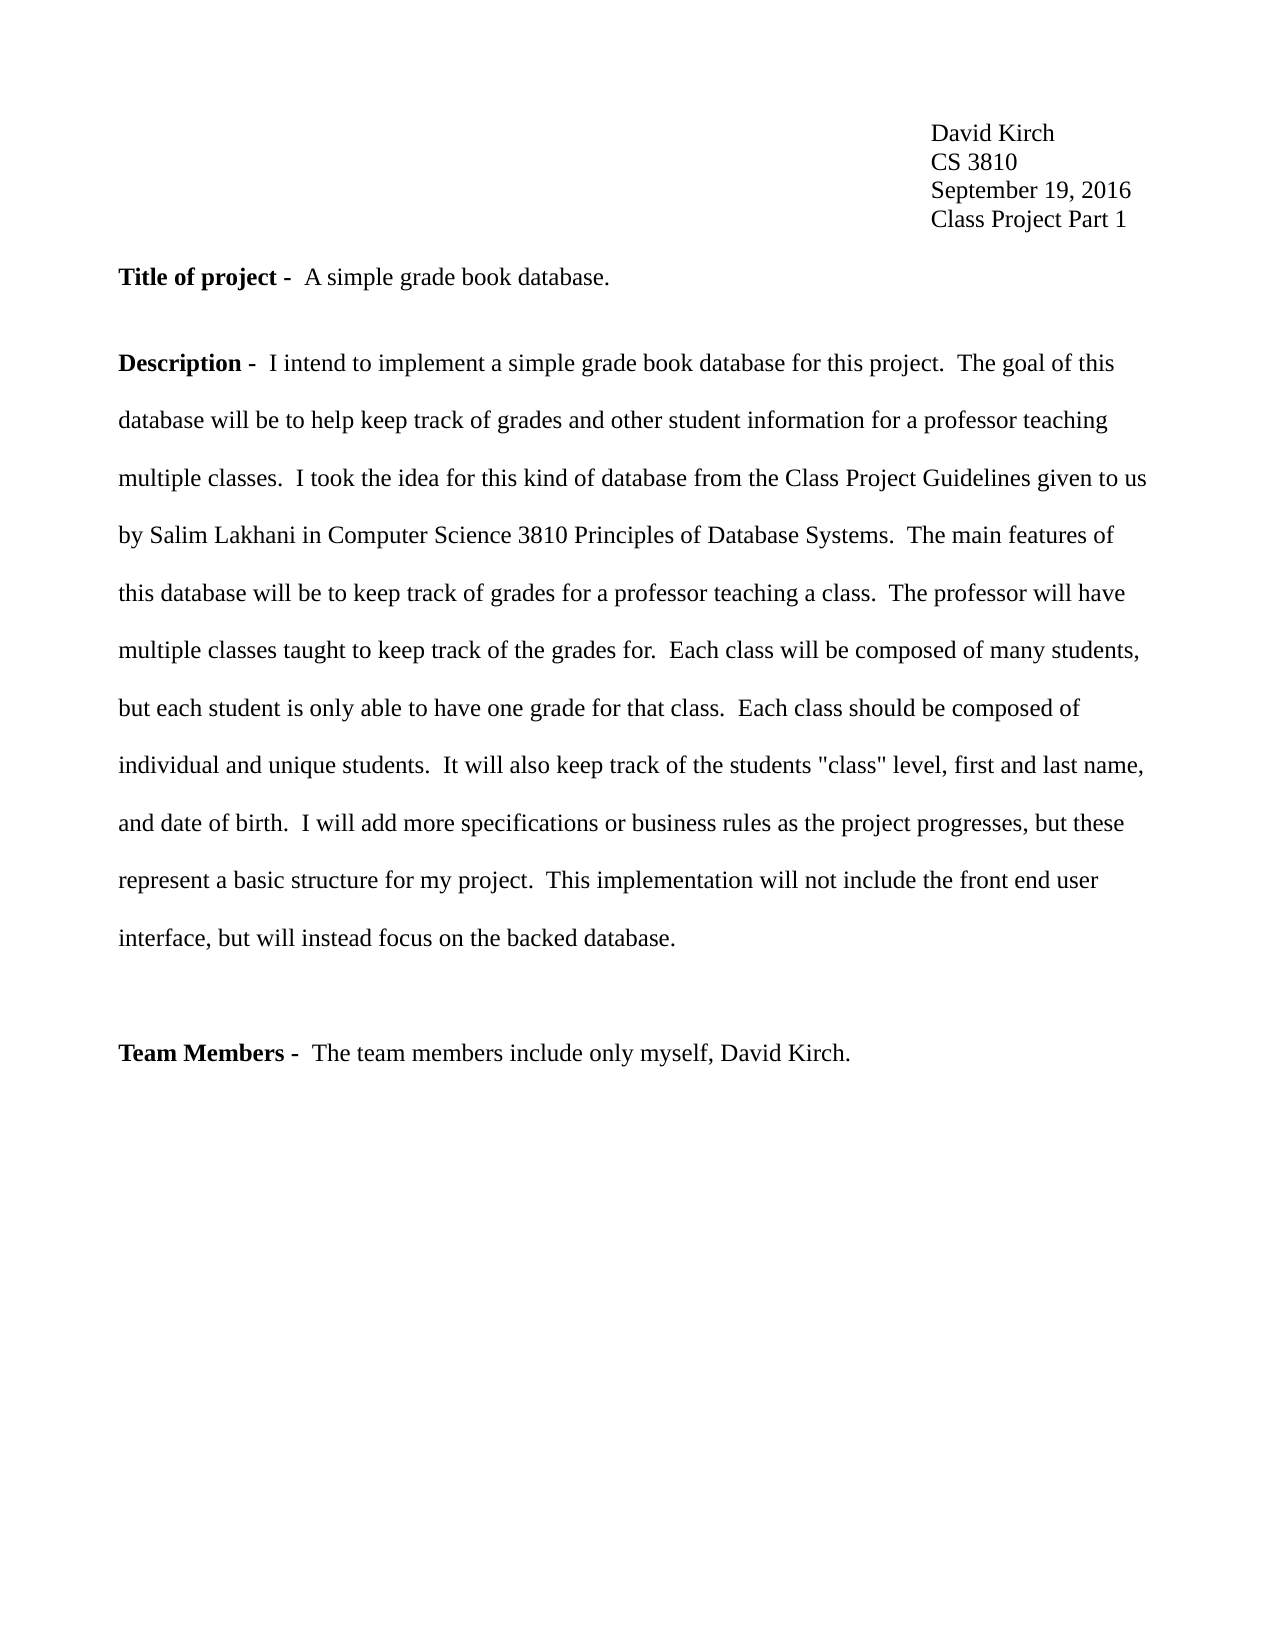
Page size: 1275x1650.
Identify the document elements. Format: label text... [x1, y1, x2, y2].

text David Kirch [118, 118, 1157, 147]
text Title of project - A simple grade book database. [118, 262, 1157, 291]
text September 19, 2016 [118, 176, 1157, 204]
text Description - I intend to implement a simple grade book database for this project. The goal of this database will be to help keep track of grades and other student information for a professor teaching multiple classes. I took the idea for this kind of database from the Class Project Guidelines given to us by Salim Lakhani in Computer Science 3810 Principles of Database Systems. The main features of this database will be to keep track of grades for a professor teaching a class. The professor will have multiple classes taught to keep track of the grades for. Each class will be composed of many students, but each student is only able to have one grade for that class. Each class should be composed of individual and unique students. It will also keep track of the students "class" level, first and last name, and date of birth. I will add more specifications or business rules as the project progresses, but these represent a basic structure for my project. This implementation will not include the front end user interface, but will instead focus on the backed database. [118, 348, 1157, 952]
text CS 3810 [118, 147, 1157, 176]
text Team Members - The team members include only myself, David Kirch. [118, 1038, 1157, 1067]
text Class Project Part 1 [118, 204, 1157, 233]
